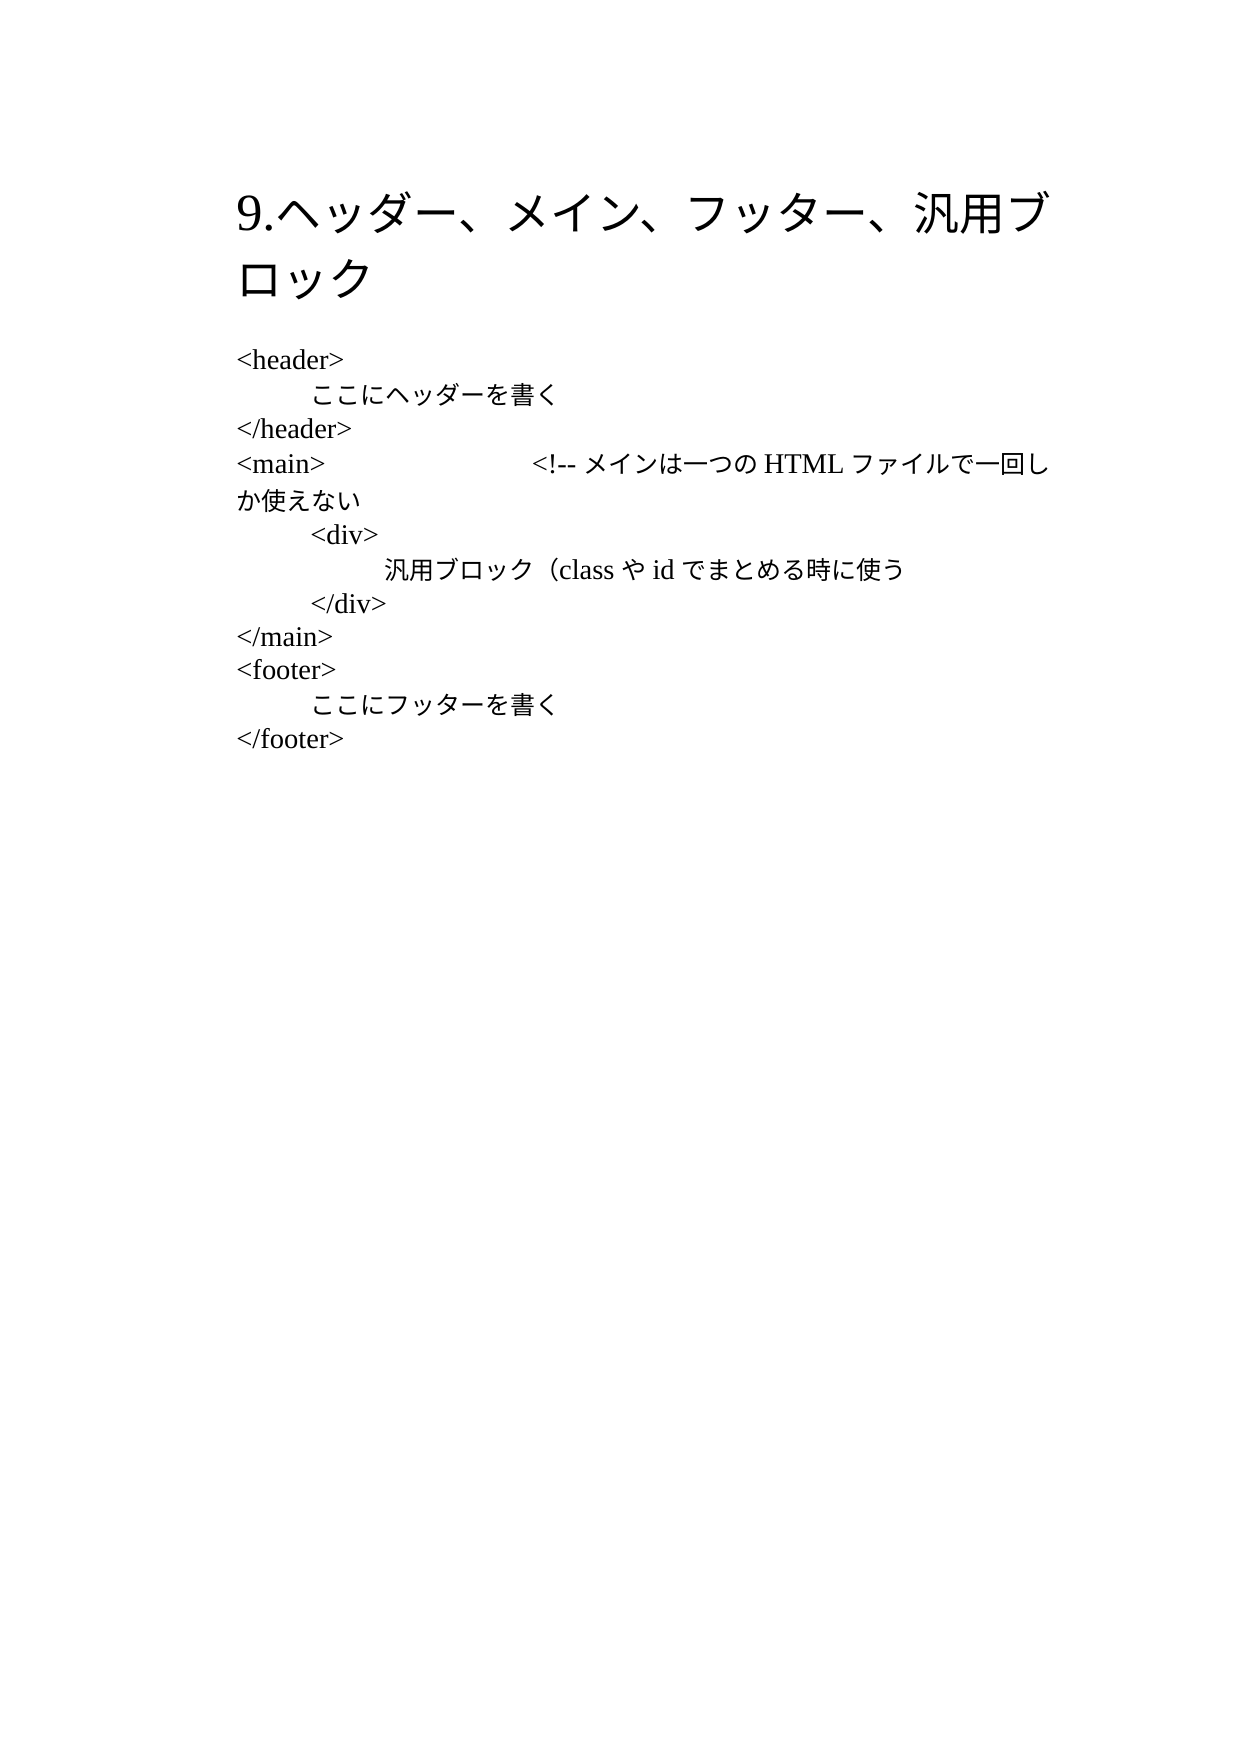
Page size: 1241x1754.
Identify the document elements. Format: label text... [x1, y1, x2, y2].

text <div> [236, 517, 1063, 550]
text ここにヘッダーを書く [236, 376, 1063, 412]
text <footer> [236, 652, 1063, 685]
text 汎用ブロック（class や id でまとめる時に使う [236, 550, 1063, 587]
text ここにフッターを書く [236, 685, 1063, 722]
text </div> [236, 587, 1063, 619]
text <main> <!-- メインは一つのHTMLファイルで一回しか使えない [236, 445, 1063, 517]
text </header> [236, 412, 1063, 445]
text <header> [236, 343, 1063, 376]
text </footer> [236, 722, 1063, 754]
text </main> [236, 619, 1063, 652]
text 9.ヘッダー、メイン、フッター、汎用ブロック [236, 177, 1063, 310]
